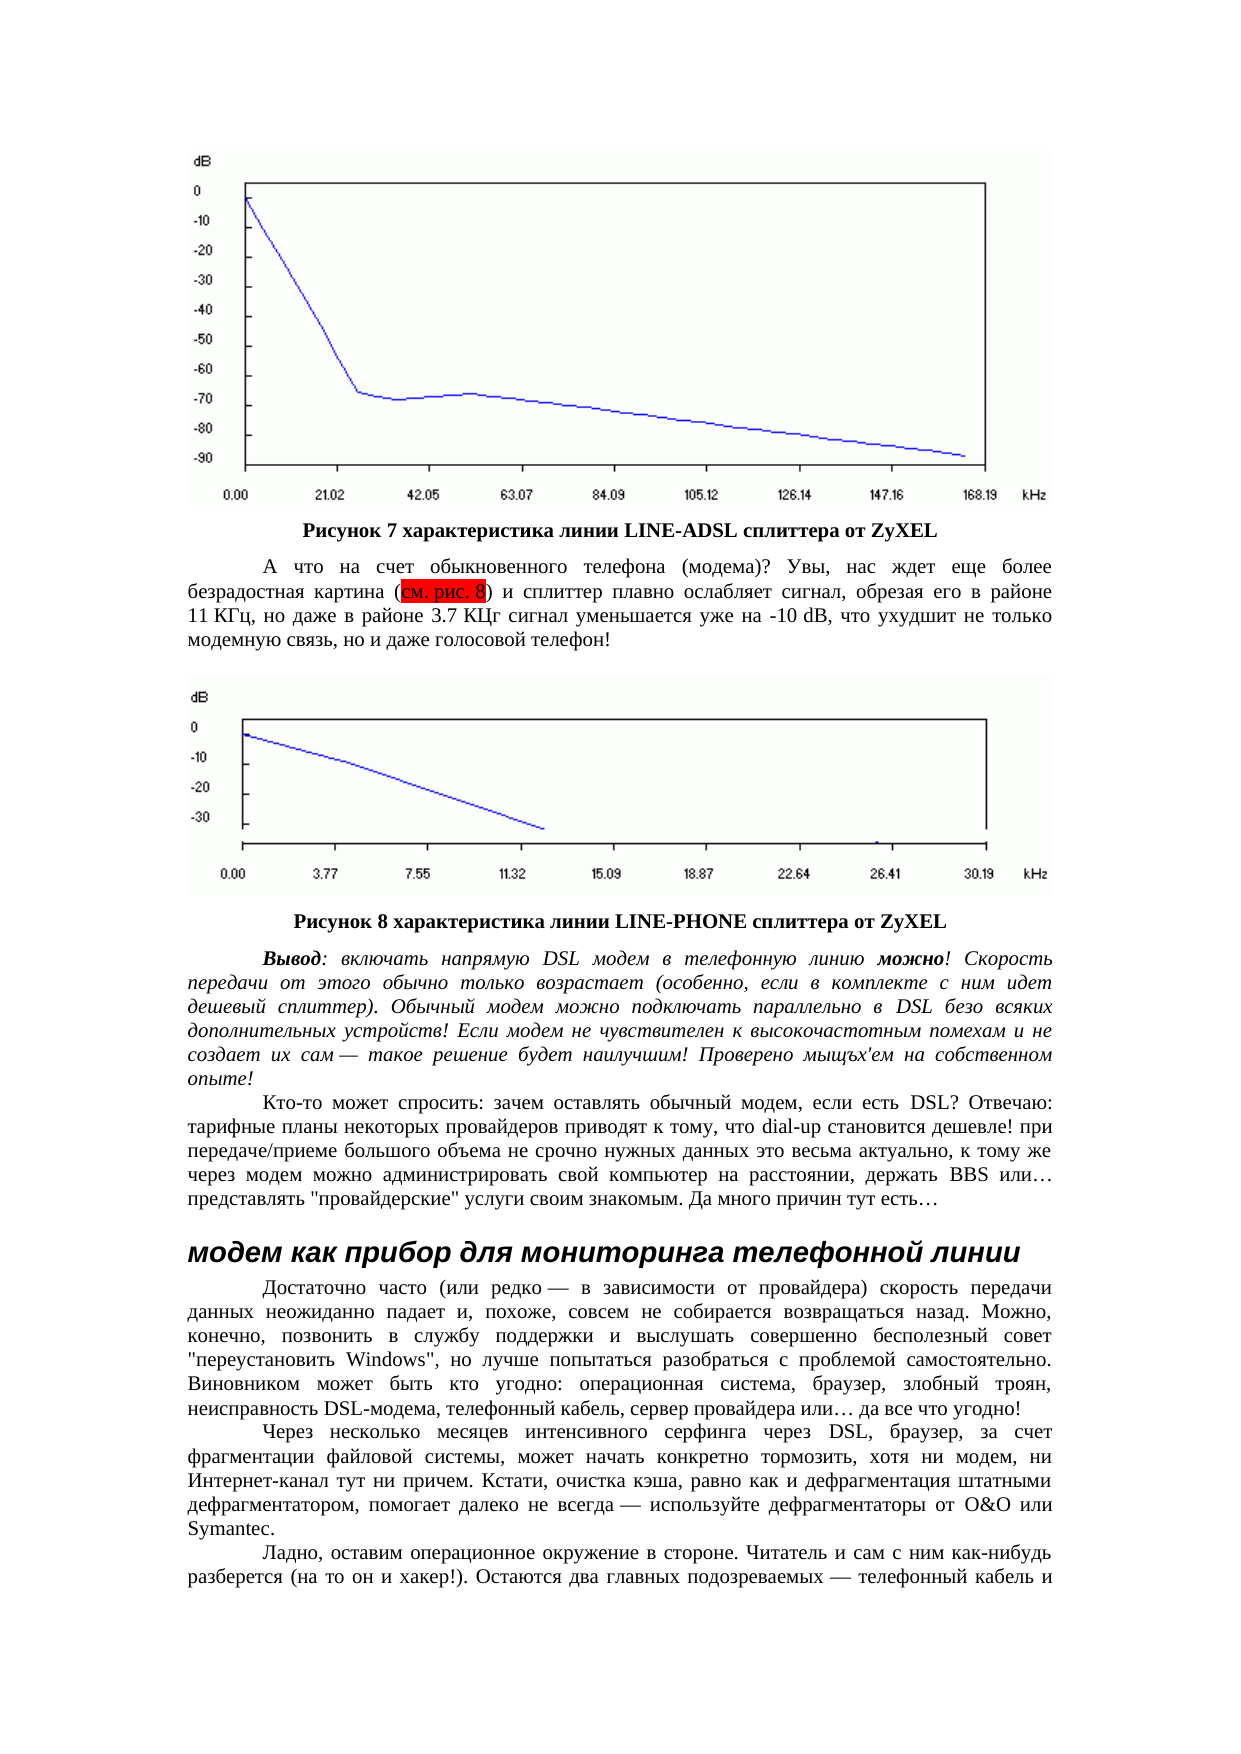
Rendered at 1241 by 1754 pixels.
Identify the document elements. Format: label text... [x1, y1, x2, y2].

text Рисунок 8 характеристика линии LINE-PHONE сплиттера от ZyXEL [187, 909, 1053, 933]
picture [187, 675, 1053, 897]
text Достаточно часто (или редко — в зависимости от провайдера) скорость передачи данных неожиданно падает и, похоже, совсем не собирается возвращаться назад. Можно, конечно, позвонить в службу поддержки и выслушать совершенно бесполезный совет "переустановить Windows", но лучше попытаться разобраться с проблемой самостоятельно. Виновником может быть кто угодно: операционная система, браузер, злобный троян, неисправность DSL-модема, телефонный кабель, сервер провайдера или… да все что угодно! [187, 1275, 1053, 1419]
text Через несколько месяцев интенсивного серфинга через DSL, браузер, за счет фрагментации файловой системы, может начать конкретно тормозить, хотя ни модем, ни Интернет-канал тут ни причем. Кстати, очистка кэша, равно как и дефрагментация штатными дефрагментатором, помогает далеко не всегда — используйте дефрагментаторы от O&O или Symantec. [187, 1419, 1053, 1540]
text Ладно, оставим операционное окружение в стороне. Читатель и сам с ним как-нибудь разберется (на то он и хакер!). Остаются два главных подозреваемых — телефонный кабель и [187, 1540, 1053, 1588]
subtitle модем как прибор для мониторинга телефонной линии [187, 1235, 1053, 1269]
text Рисунок 7 характеристика линии LINE-ADSL сплиттера от ZyXEL [187, 518, 1053, 542]
text Вывод: включать напрямую DSL модем в телефонную линию можно! Скорость передачи от этого обычно только возрастает (особенно, если в комплекте с ним идет дешевый сплиттер). Обычный модем можно подключать параллельно в DSL безо всяких дополнительных устройств! Если модем не чувствителен к высокочастотным помехам и не создает их сам — такое решение будет наилучшим! Проверено мыщъх'ем на собственном опыте! [187, 946, 1053, 1090]
picture [187, 150, 1053, 506]
text Кто-то может спросить: зачем оставлять обычный модем, если есть DSL? Отвечаю: тарифные планы некоторых провайдеров приводят к тому, что dial-up становится дешевле! при передаче/приеме большого объема не срочно нужных данных это весьма актуально, к тому же через модем можно администрировать свой компьютер на расстоянии, держать BBS или… представлять "провайдерские" услуги своим знакомым. Да много причин тут есть… [187, 1090, 1053, 1210]
text А что на счет обыкновенного телефона (модема)? Увы, нас ждет еще более безрадостная картина (см. рис. 8) и сплиттер плавно ослабляет сигнал, обрезая его в районе 11 КГц, но даже в районе 3.7 КЦг сигнал уменьшается уже на -10 dB, что ухудшит не только модемную связь, но и даже голосовой телефон! [187, 554, 1053, 651]
